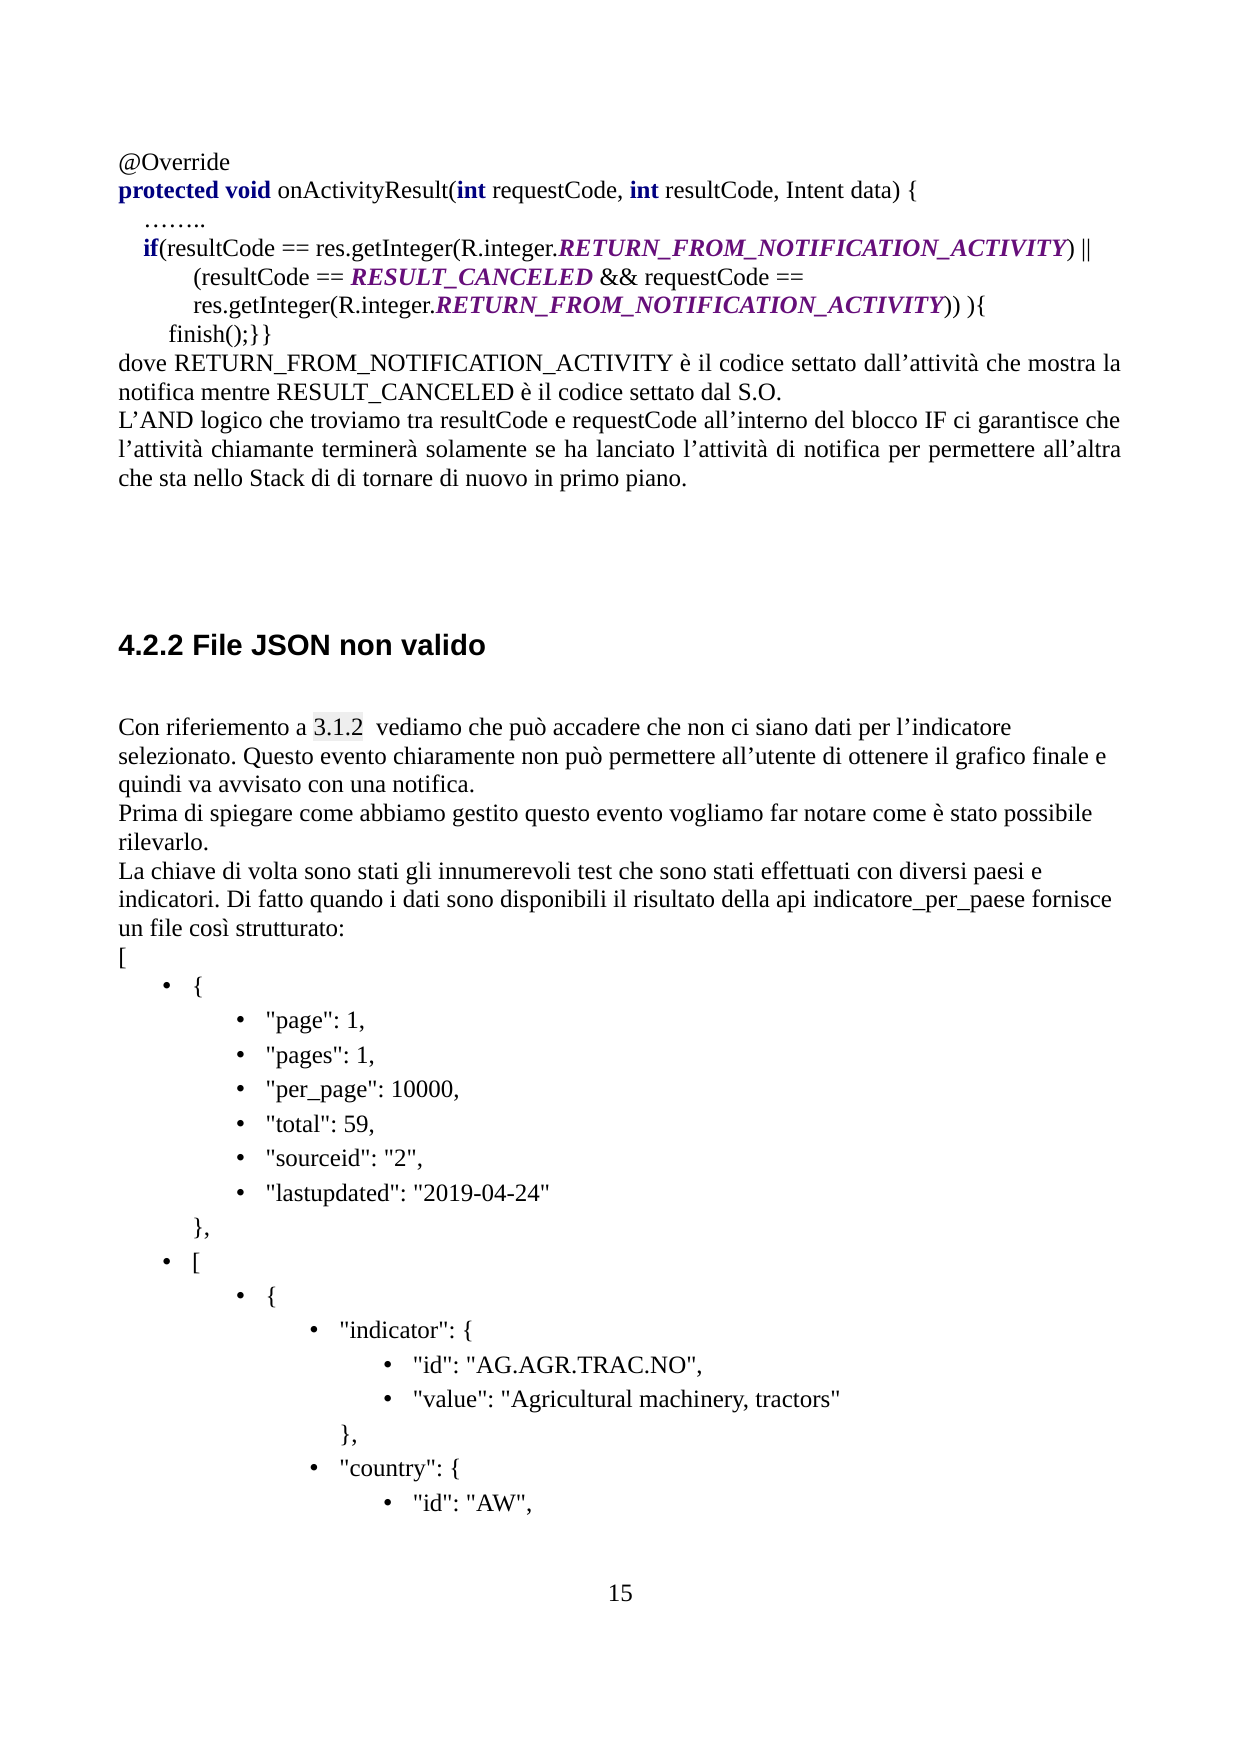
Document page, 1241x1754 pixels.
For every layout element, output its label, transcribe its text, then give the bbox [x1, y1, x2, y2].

list "value": "Agricultural machinery, tractors" [383, 1384, 1122, 1413]
text Prima di spiegare come abbiamo gestito questo evento vogliamo far notare come è stato possibile rilevarlo. [118, 798, 1122, 856]
list "sourceid": "2", [236, 1143, 1122, 1172]
text …….. [118, 204, 1122, 233]
list [ [162, 1247, 1122, 1275]
text La chiave di volta sono stati gli innumerevoli test che sono stati effettuati con diversi paesi e indicatori. Di fatto quando i dati sono disponibili il risultato della api indicatore_per_paese fornisce un file così strutturato: [118, 856, 1122, 942]
list { [236, 1281, 1122, 1310]
text dove RETURN_FROM_NOTIFICATION_ACTIVITY è il codice settato dall’attività che mostra la notifica mentre RESULT_CANCELED è il codice settato dal S.O. [118, 348, 1122, 406]
list "id": "AW", [383, 1488, 1122, 1517]
text @Override [118, 147, 1122, 176]
subtitle 4.2.2 File JSON non valido [118, 627, 1122, 661]
text Con riferiemento a 3.1.2 vediamo che può accadere che non ci siano dati per l’indicatore selezionato. Questo evento chiaramente non può permettere all’utente di ottenere il grafico finale e quindi va avvisato con una notifica. [118, 712, 1122, 798]
list "pages": 1, [236, 1040, 1122, 1068]
text [ [118, 942, 1122, 971]
list "per_page": 10000, [236, 1074, 1122, 1103]
text (resultCode == RESULT_CANCELED && requestCode == [118, 262, 1122, 291]
text if(resultCode == res.getInteger(R.integer.RETURN_FROM_NOTIFICATION_ACTIVITY) || [118, 233, 1122, 262]
text finish();}} [118, 319, 1122, 348]
list "id": "AG.AGR.TRAC.NO", [383, 1350, 1122, 1379]
list "total": 59, [236, 1109, 1122, 1137]
list { [162, 971, 1122, 999]
text protected void onActivityResult(int requestCode, int resultCode, Intent data) { [118, 176, 1122, 204]
text res.getInteger(R.integer.RETURN_FROM_NOTIFICATION_ACTIVITY)) ){ [118, 291, 1122, 319]
list "country": { [309, 1453, 1122, 1482]
list }, [162, 1212, 1122, 1241]
list "lastupdated": "2019-04-24" [236, 1178, 1122, 1206]
list "page": 1, [236, 1005, 1122, 1034]
list "indicator": { [309, 1316, 1122, 1344]
text L’AND logico che troviamo tra resultCode e requestCode all’interno del blocco IF ci garantisce che l’attività chiamante terminerà solamente se ha lanciato l’attività di notifica per permettere all’altra che sta nello Stack di di tornare di nuovo in primo piano. [118, 406, 1122, 492]
list }, [309, 1419, 1122, 1448]
